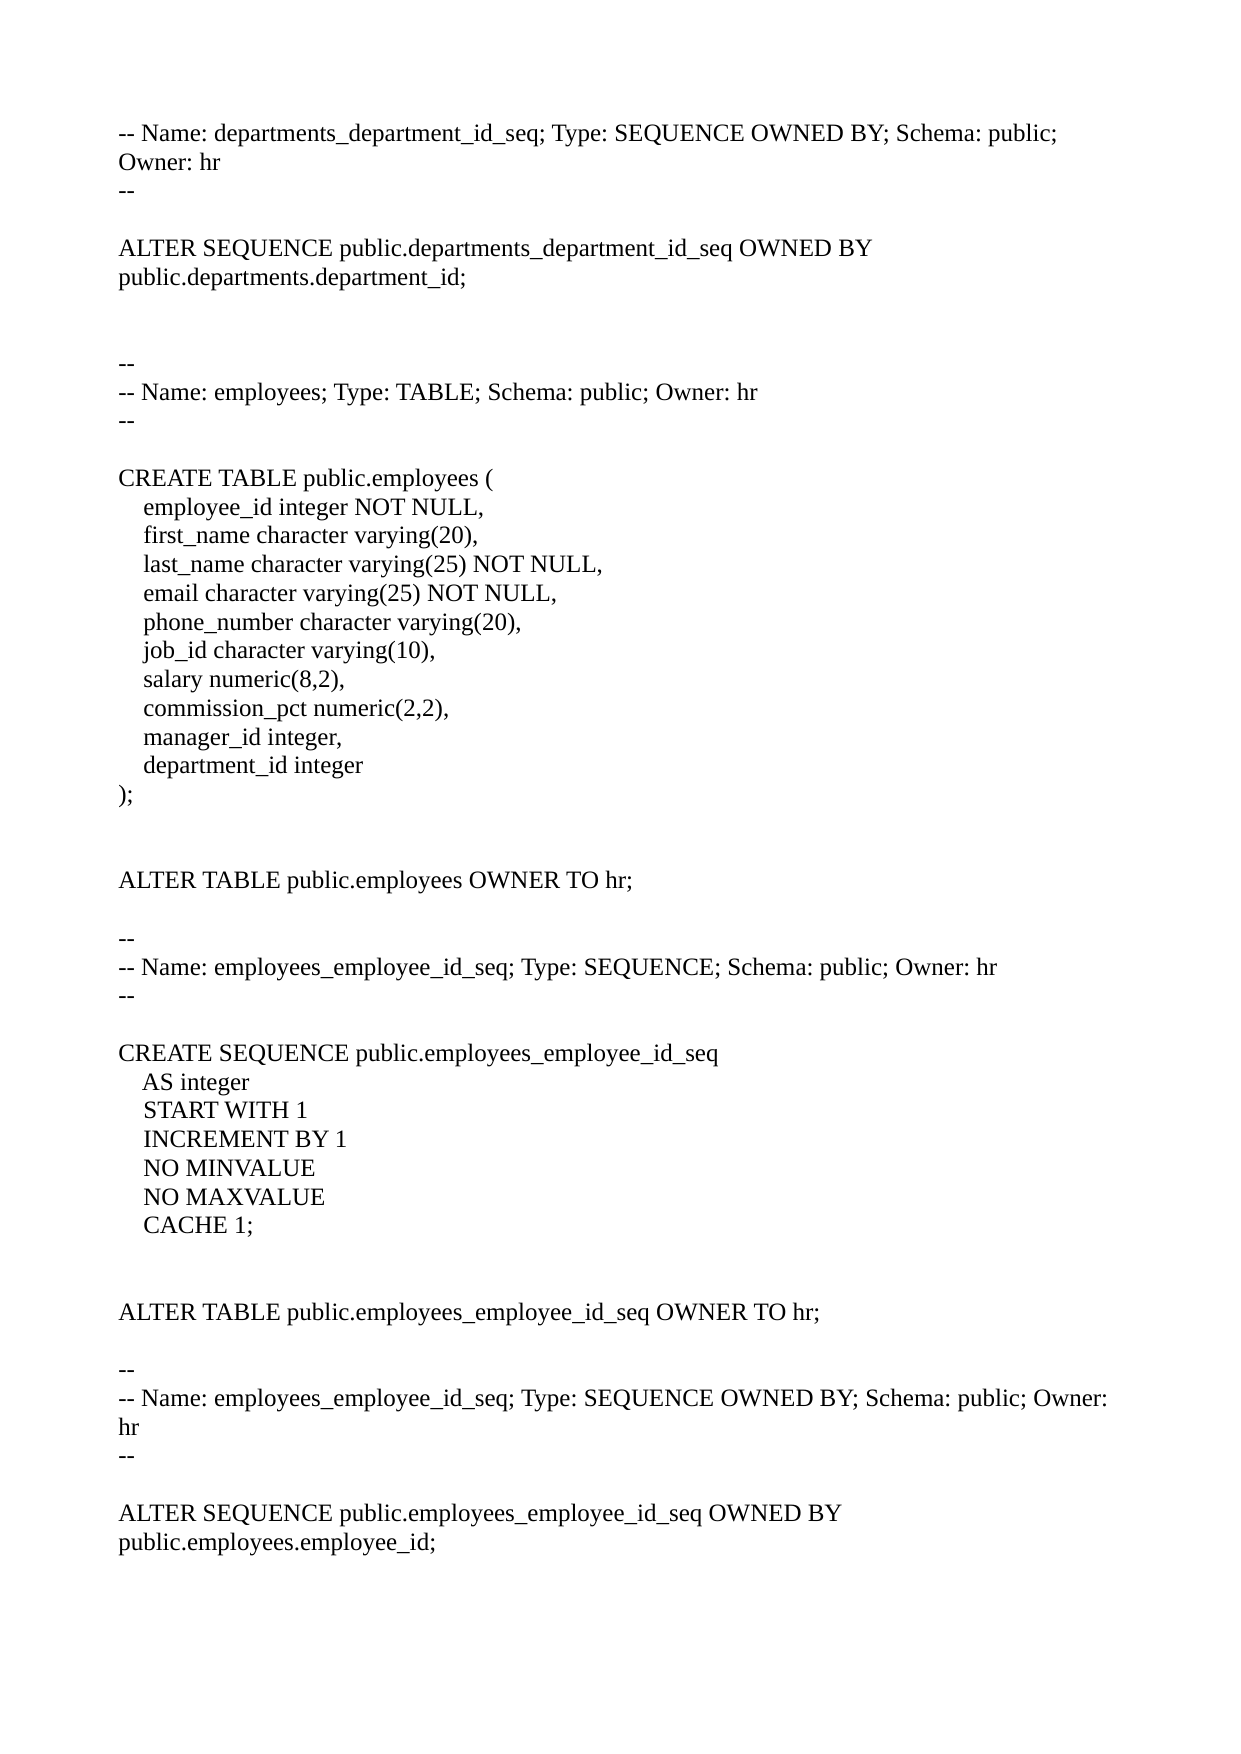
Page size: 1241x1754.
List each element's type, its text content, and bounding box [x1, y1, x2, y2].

text -- Name: employees_employee_id_seq; Type: SEQUENCE OWNED BY; Schema: public; Owner: hr [118, 1383, 1122, 1441]
text commission_pct numeric(2,2), [118, 693, 1122, 722]
text CREATE SEQUENCE public.employees_employee_id_seq [118, 1038, 1122, 1067]
text ALTER TABLE public.employees OWNER TO hr; [118, 866, 1122, 894]
text -- [118, 1354, 1122, 1383]
text START WITH 1 [118, 1096, 1122, 1124]
text email character varying(25) NOT NULL, [118, 578, 1122, 607]
text first_name character varying(20), [118, 521, 1122, 549]
text -- [118, 923, 1122, 952]
text department_id integer [118, 751, 1122, 779]
text ALTER SEQUENCE public.departments_department_id_seq OWNED BY public.departments.department_id; [118, 233, 1122, 291]
text -- [118, 981, 1122, 1009]
text -- [118, 348, 1122, 377]
text job_id character varying(10), [118, 636, 1122, 664]
text phone_number character varying(20), [118, 607, 1122, 636]
text -- [118, 406, 1122, 434]
text NO MINVALUE [118, 1153, 1122, 1182]
text ALTER SEQUENCE public.employees_employee_id_seq OWNED BY public.employees.employee_id; [118, 1498, 1122, 1556]
text -- Name: employees_employee_id_seq; Type: SEQUENCE; Schema: public; Owner: hr [118, 952, 1122, 981]
text salary numeric(8,2), [118, 664, 1122, 693]
text -- Name: employees; Type: TABLE; Schema: public; Owner: hr [118, 377, 1122, 406]
text -- [118, 1441, 1122, 1469]
text employee_id integer NOT NULL, [118, 492, 1122, 521]
text manager_id integer, [118, 722, 1122, 751]
text CACHE 1; [118, 1211, 1122, 1239]
text ALTER TABLE public.employees_employee_id_seq OWNER TO hr; [118, 1297, 1122, 1326]
text -- Name: departments_department_id_seq; Type: SEQUENCE OWNED BY; Schema: public; Owner: hr [118, 118, 1122, 176]
text CREATE TABLE public.employees ( [118, 463, 1122, 492]
text INCREMENT BY 1 [118, 1124, 1122, 1153]
text last_name character varying(25) NOT NULL, [118, 549, 1122, 578]
text -- [118, 176, 1122, 204]
text ); [118, 779, 1122, 808]
text NO MAXVALUE [118, 1182, 1122, 1211]
text AS integer [118, 1067, 1122, 1096]
